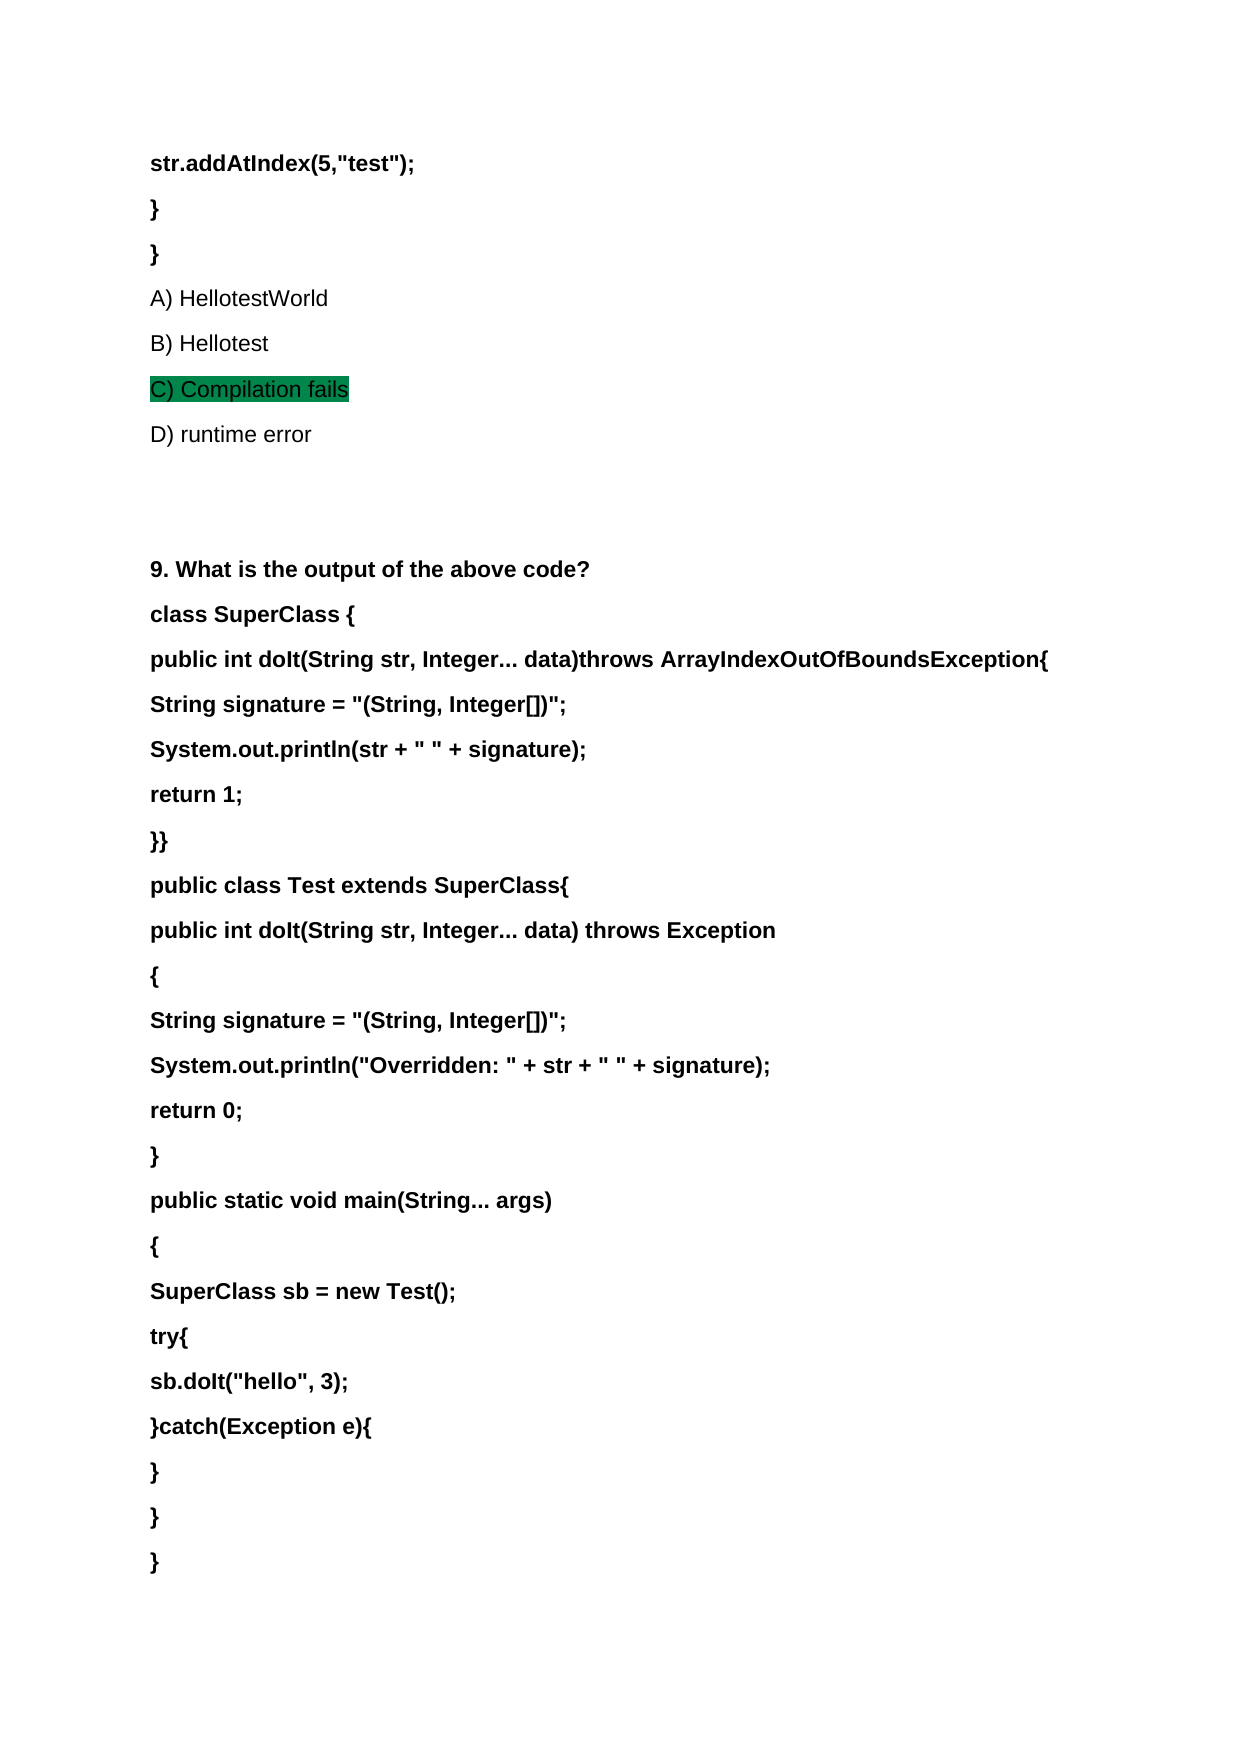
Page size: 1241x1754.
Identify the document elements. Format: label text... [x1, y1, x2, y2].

text public int doIt(String str, Integer... data)throws ArrayIndexOutOfBoundsException{ [150, 646, 1090, 672]
text D) runtime error [150, 421, 1090, 447]
text System.out.println("Overridden: " + str + " " + signature); [150, 1052, 1090, 1078]
text B) Hellotest [150, 330, 1090, 357]
text sb.doIt("hello", 3); [150, 1368, 1090, 1394]
text { [150, 1232, 1090, 1259]
text 9. What is the output of the above code? [150, 556, 1090, 582]
text } [150, 1548, 1090, 1574]
text { [150, 962, 1090, 988]
text } [150, 1142, 1090, 1169]
text class SuperClass { [150, 601, 1090, 627]
text public class Test extends SuperClass{ [150, 872, 1090, 898]
text return 1; [150, 781, 1090, 808]
text }} [150, 827, 1090, 853]
text String signature = "(String, Integer[])"; [150, 691, 1090, 718]
text System.out.println(str + " " + signature); [150, 736, 1090, 763]
text A) HellotestWorld [150, 285, 1090, 312]
text C) Compilation fails [150, 376, 1090, 402]
text str.addAtIndex(5,"test"); [150, 150, 1090, 176]
text } [150, 1458, 1090, 1484]
text }catch(Exception e){ [150, 1413, 1090, 1439]
text } [150, 240, 1090, 267]
text public int doIt(String str, Integer... data) throws Exception [150, 917, 1090, 943]
text } [150, 195, 1090, 221]
text try{ [150, 1323, 1090, 1349]
text return 0; [150, 1097, 1090, 1123]
text public static void main(String... args) [150, 1187, 1090, 1214]
text SuperClass sb = new Test(); [150, 1278, 1090, 1304]
text } [150, 1503, 1090, 1529]
text String signature = "(String, Integer[])"; [150, 1007, 1090, 1033]
